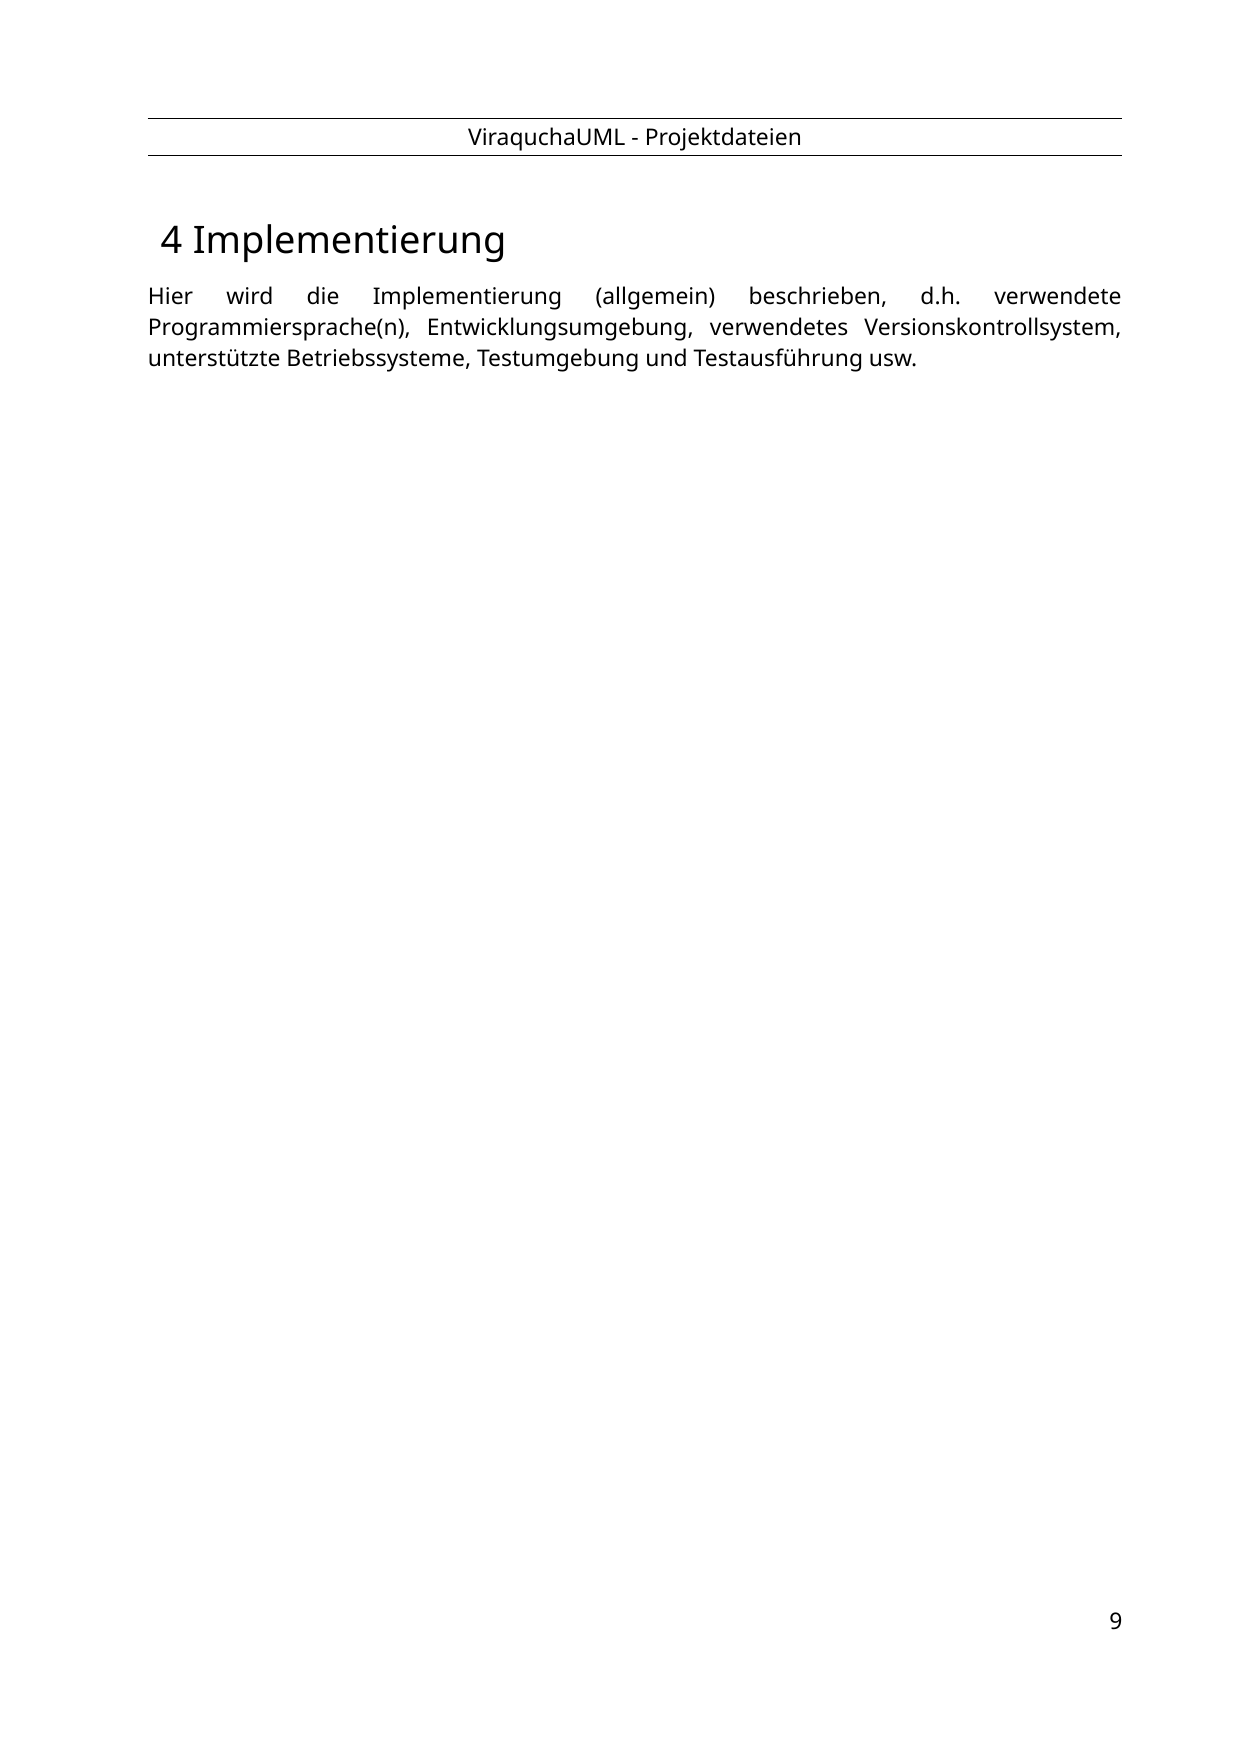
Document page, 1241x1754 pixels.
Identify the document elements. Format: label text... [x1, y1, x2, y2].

subtitle Implementierung [148, 210, 1122, 267]
text Hier wird die Implementierung (allgemein) beschrieben, d.h. verwendete Programmiersprache(n), Entwicklungsumgebung, verwendetes Versionskontrollsystem, unterstützte Betriebssysteme, Testumgebung und Testausführung usw. [148, 280, 1122, 374]
